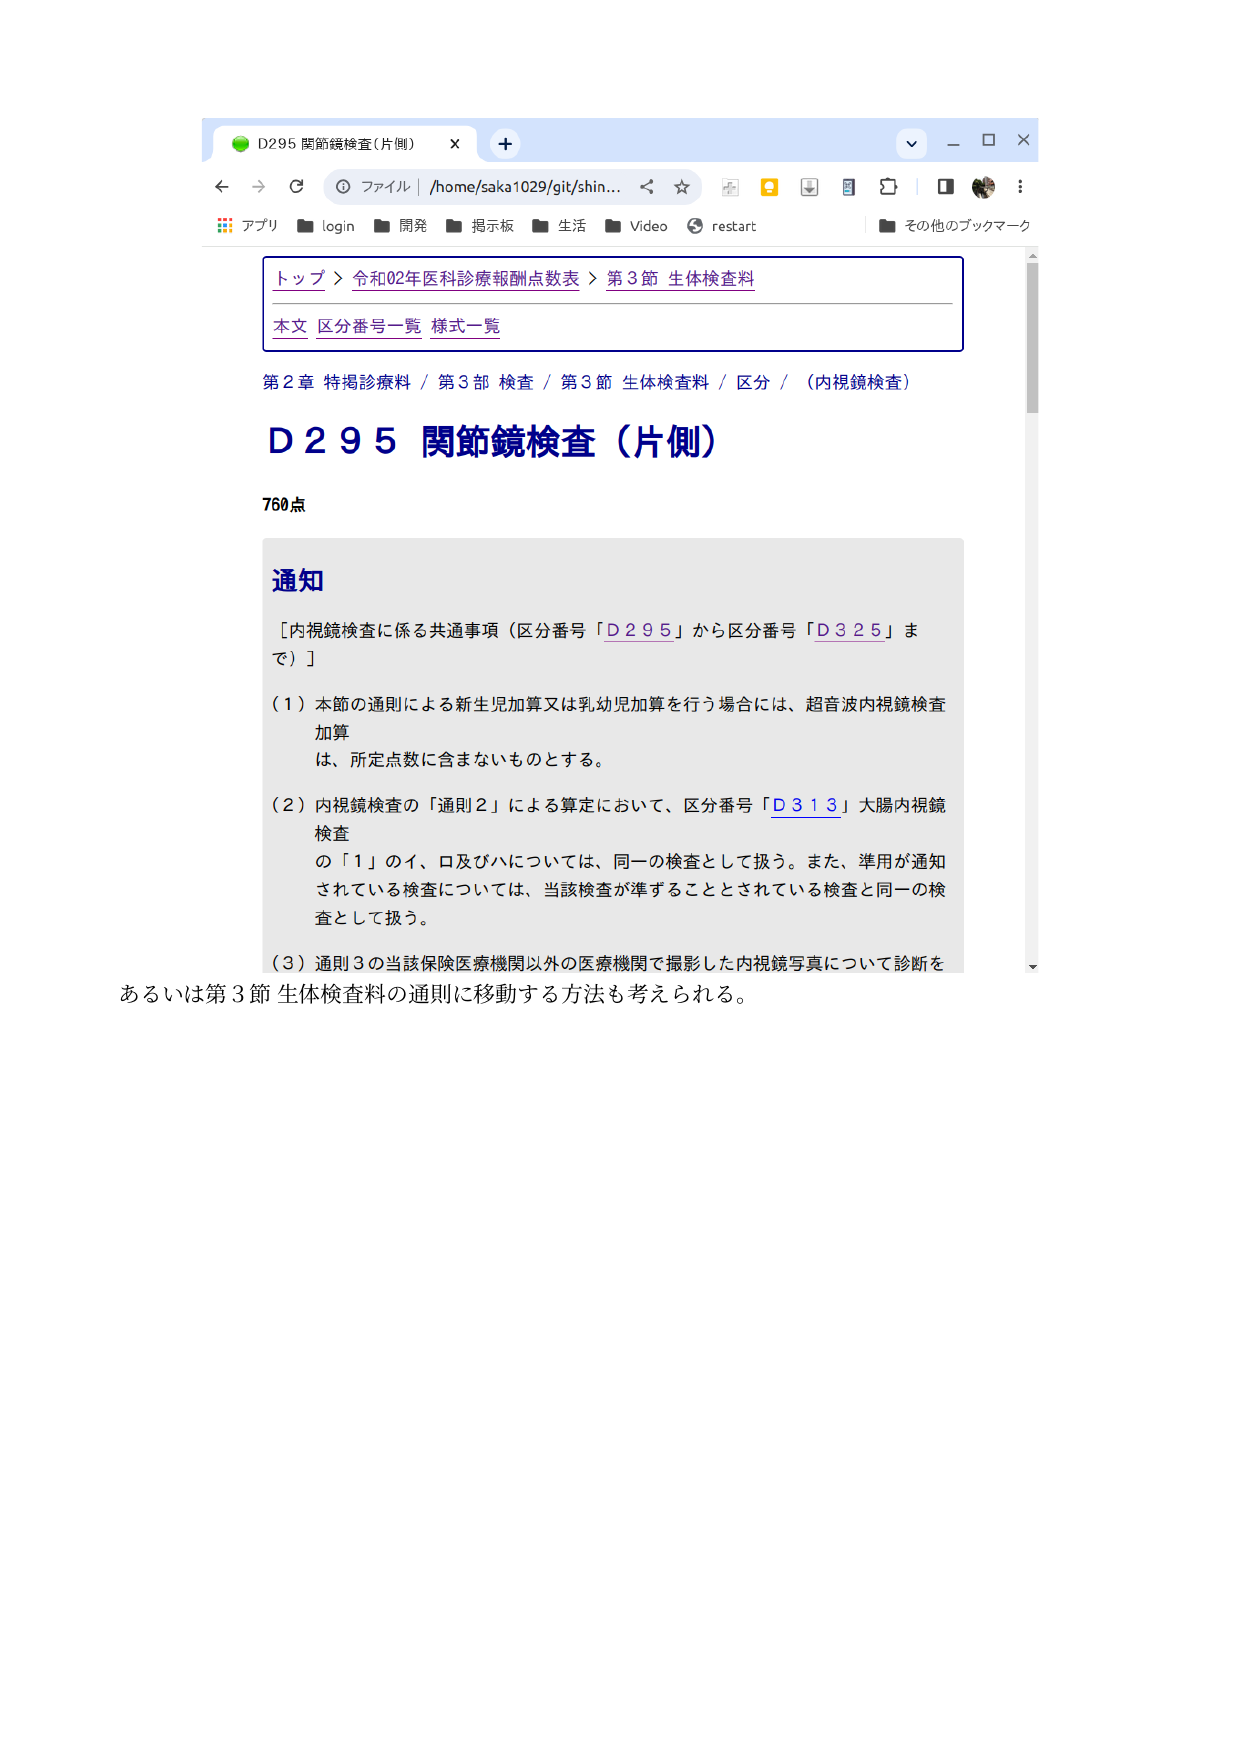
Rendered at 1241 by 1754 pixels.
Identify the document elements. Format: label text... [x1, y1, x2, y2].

picture [201, 118, 1039, 973]
text あるいは第３節 生体検査料の通則に移動する方法も考えられる。 [118, 118, 1122, 1009]
